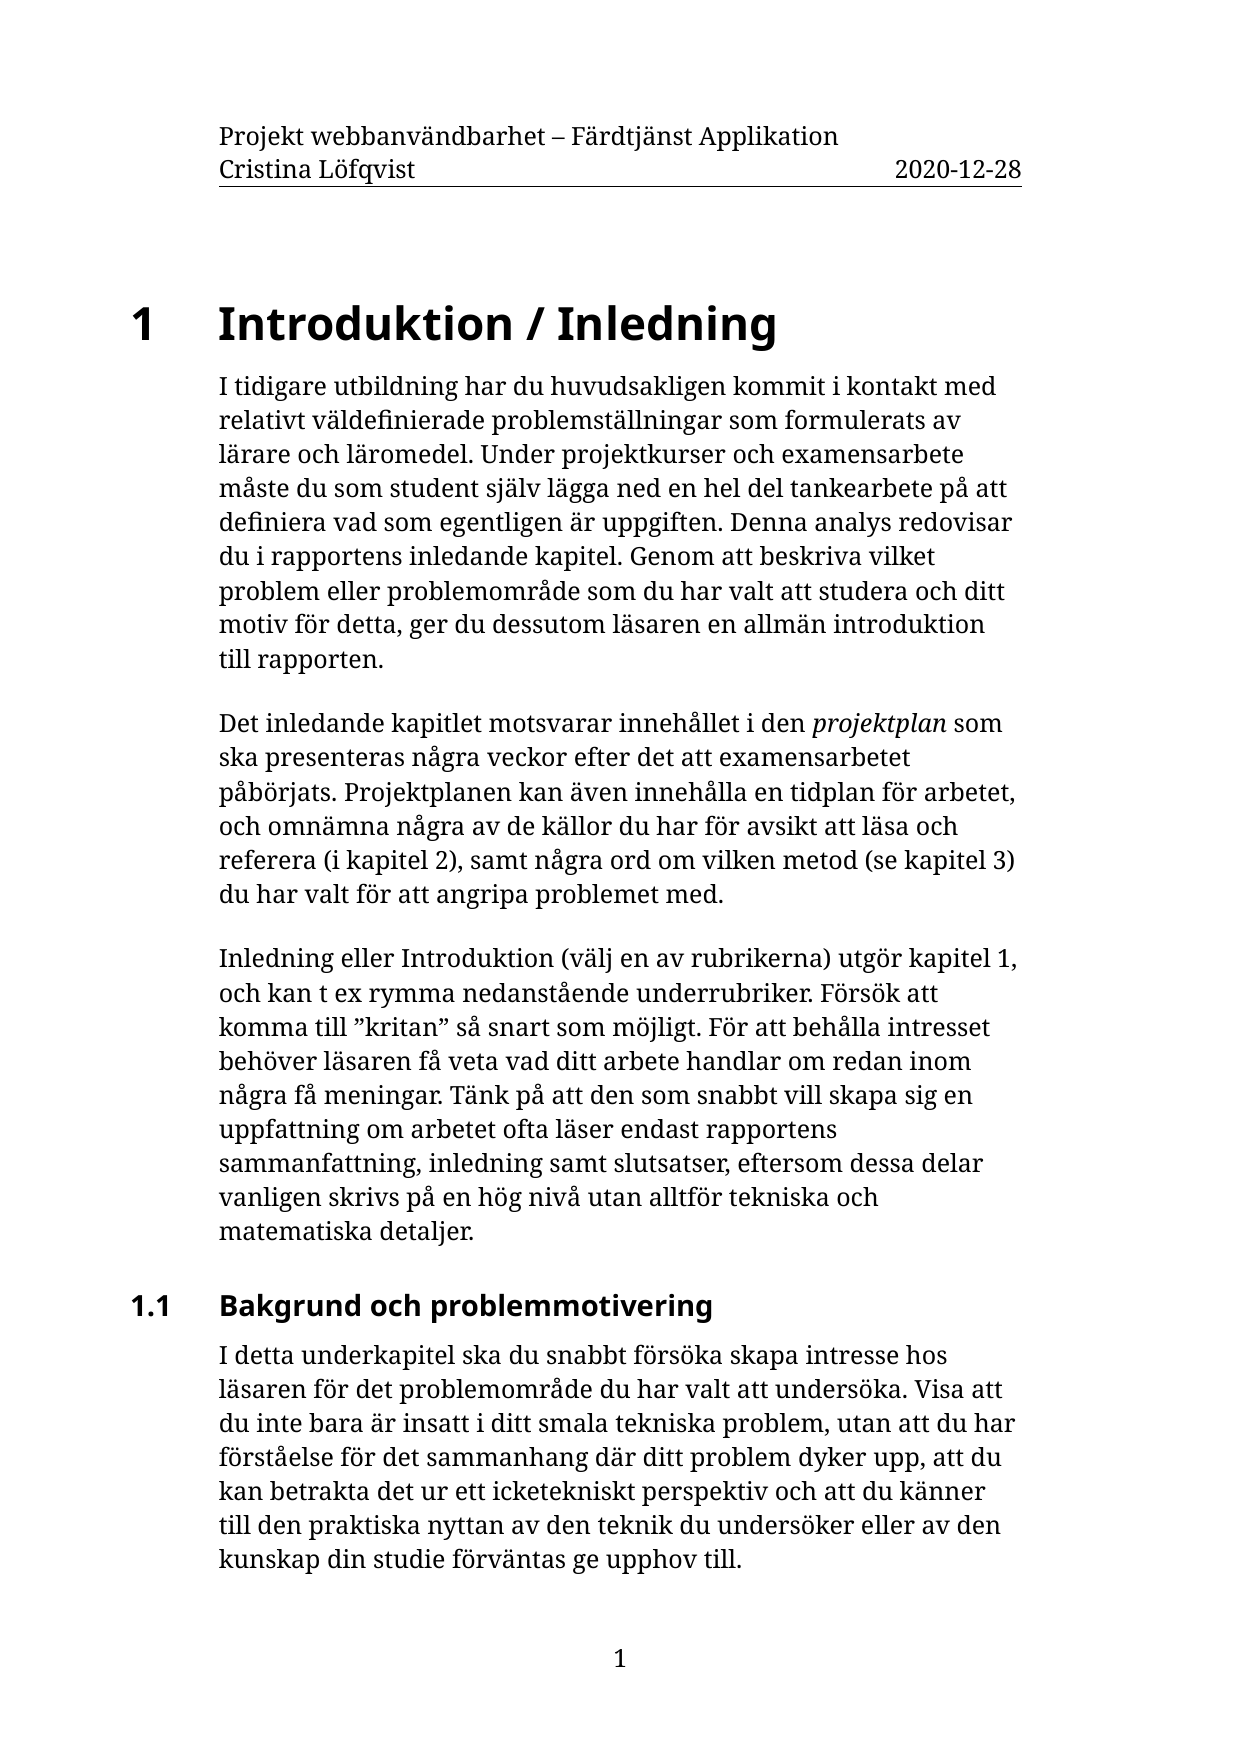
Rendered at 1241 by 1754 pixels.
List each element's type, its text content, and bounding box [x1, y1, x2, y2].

subtitle Introduktion / Inledning [130, 291, 1022, 353]
text I tidigare utbildning har du huvudsakligen kommit i kontakt med relativt väldefinierade problemställningar som formulerats av lärare och läromedel. Under projektkurser och examensarbete måste du som student själv lägga ned en hel del tankearbete på att definiera vad som egentligen är uppgiften. Denna analys redovisar du i rapportens inledande kapitel. Genom att beskriva vilket problem eller problemområde som du har valt att studera och ditt motiv för detta, ger du dessutom läsaren en allmän introduktion till rapporten. [218, 369, 1022, 675]
text I detta underkapitel ska du snabbt försöka skapa intresse hos läsaren för det problemområde du har valt att undersöka. Visa att du inte bara är insatt i ditt smala tekniska problem, utan att du har förståelse för det sammanhang där ditt problem dyker upp, att du kan betrakta det ur ett icketekniskt perspektiv och att du känner till den praktiska nyttan av den teknik du undersöker eller av den kunskap din studie förväntas ge upphov till. [218, 1338, 1022, 1576]
text Inledning eller Introduktion (välj en av rubrikerna) utgör kapitel 1, och kan t ex rymma nedanstående underrubriker. Försök att komma till ”kritan” så snart som möjligt. För att behålla intresset behöver läsaren få veta vad ditt arbete handlar om redan inom några få meningar. Tänk på att den som snabbt vill skapa sig en uppfattning om arbetet ofta läser endast rapportens sammanfattning, inledning samt slutsatser, eftersom dessa delar vanligen skrivs på en hög nivå utan alltför tekniska och matematiska detaljer. [218, 941, 1022, 1248]
subtitle Bakgrund och problemmotivering [130, 1285, 1022, 1324]
text Det inledande kapitlet motsvarar innehållet i den projektplan som ska presenteras några veckor efter det att examensarbetet påbörjats. Projektplanen kan även innehålla en tidplan för arbetet, och omnämna några av de källor du har för avsikt att läsa och referera (i kapitel 2), samt några ord om vilken metod (se kapitel 3) du har valt för att angripa problemet med. [218, 706, 1022, 910]
